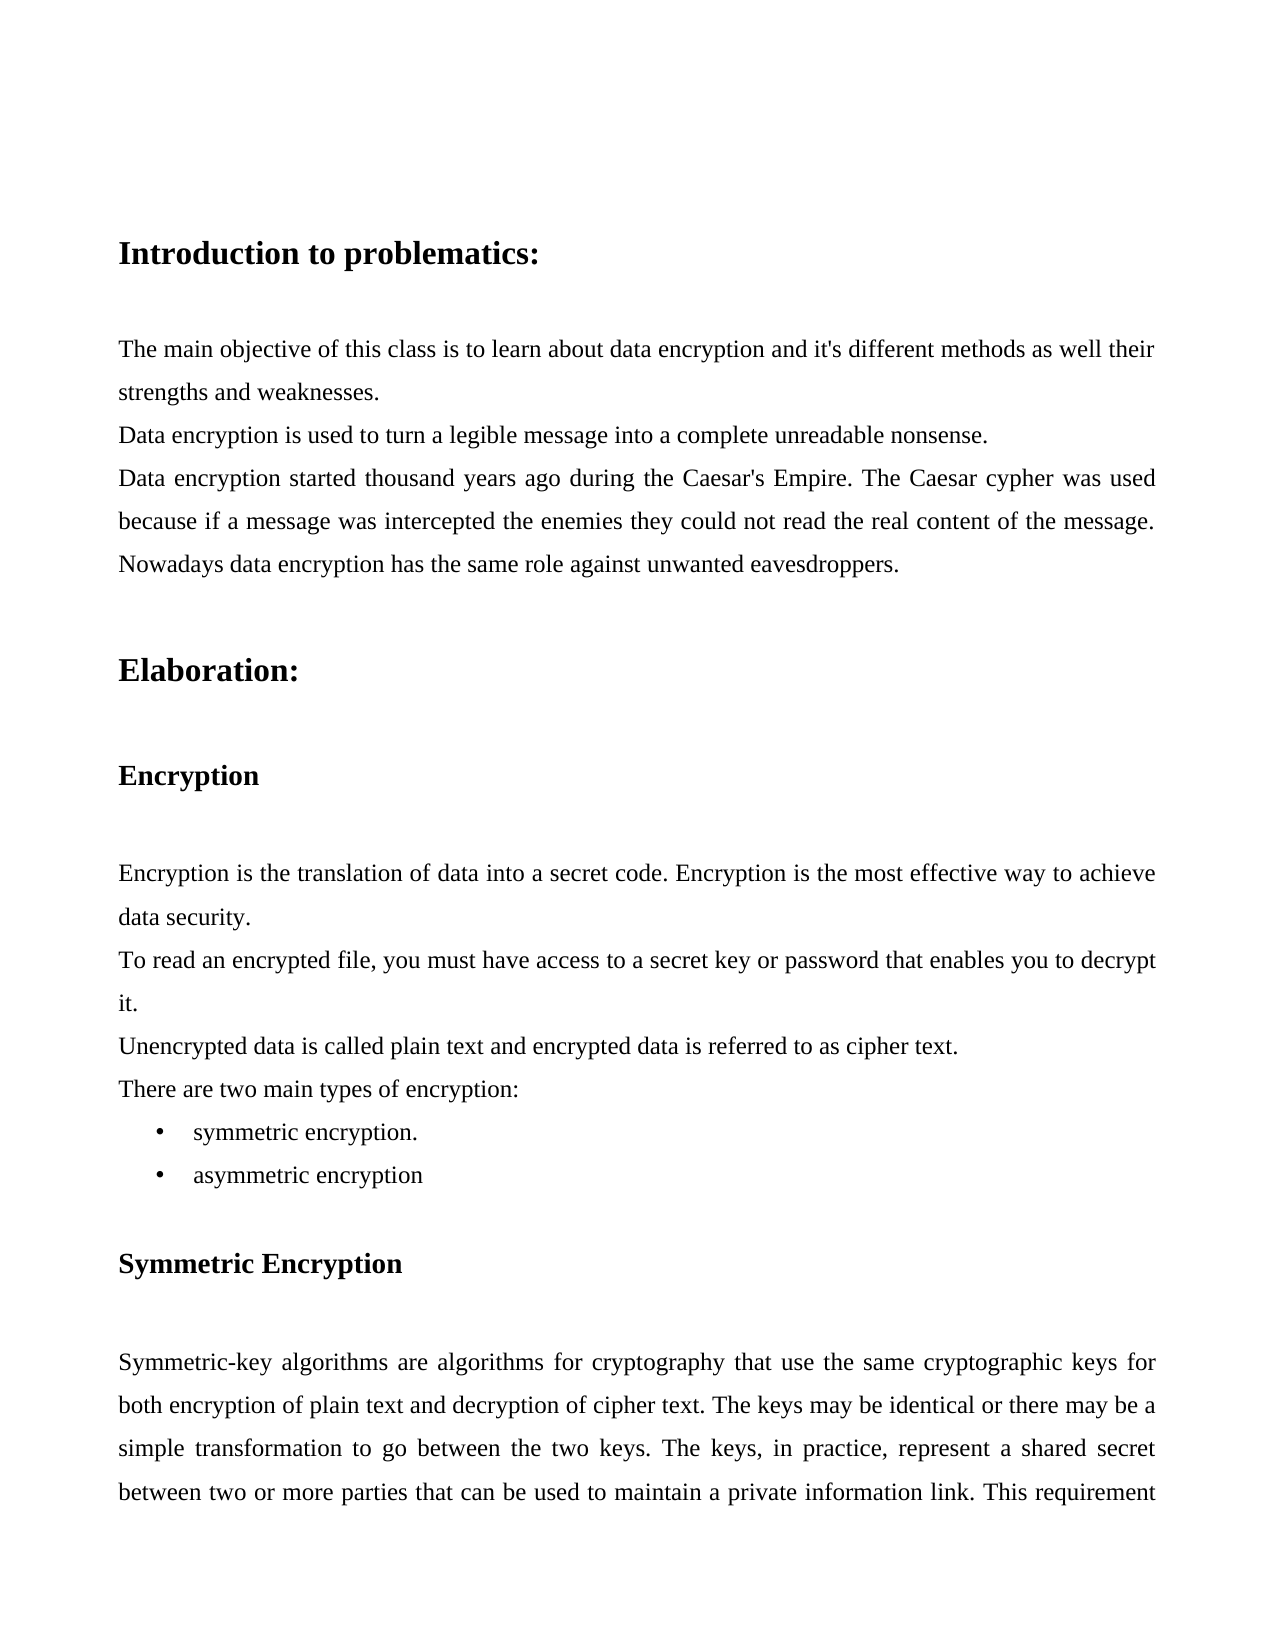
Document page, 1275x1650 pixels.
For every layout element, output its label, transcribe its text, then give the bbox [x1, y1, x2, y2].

text Elaboration: [118, 650, 1157, 688]
text Encryption is the translation of data into a secret code. Encryption is the most effective way to achieve data security. [118, 858, 1157, 930]
text Unencrypted data is called plain text and encrypted data is referred to as cipher text. [118, 1031, 1157, 1060]
text Symmetric-key algorithms are algorithms for cryptography that use the same cryptographic keys for both encryption of plain text and decryption of cipher text. The keys may be identical or there may be a simple transformation to go between the two keys. The keys, in practice, represent a shared secret between two or more parties that can be used to maintain a private information link. This requirement [118, 1347, 1157, 1505]
text There are two main types of encryption: [118, 1074, 1157, 1103]
text Introduction to problematics: [118, 233, 1157, 271]
text To read an encrypted file, you must have access to a secret key or password that enables you to decrypt it. [118, 945, 1157, 1017]
text Symmetric Encryption [118, 1247, 1157, 1280]
list symmetric encryption. [156, 1117, 1157, 1146]
text Data encryption is used to turn a legible message into a complete unreadable nonsense. [118, 420, 1157, 449]
text Data encryption started thousand years ago during the Caesar's Empire. The Caesar cypher was used because if a message was intercepted the enemies they could not read the real content of the message. Nowadays data encryption has the same role against unwanted eavesdroppers. [118, 463, 1157, 578]
text The main objective of this class is to learn about data encryption and it's different methods as well their strengths and weaknesses. [118, 334, 1157, 406]
list asymmetric encryption [156, 1160, 1157, 1189]
text Encryption [118, 758, 1157, 791]
